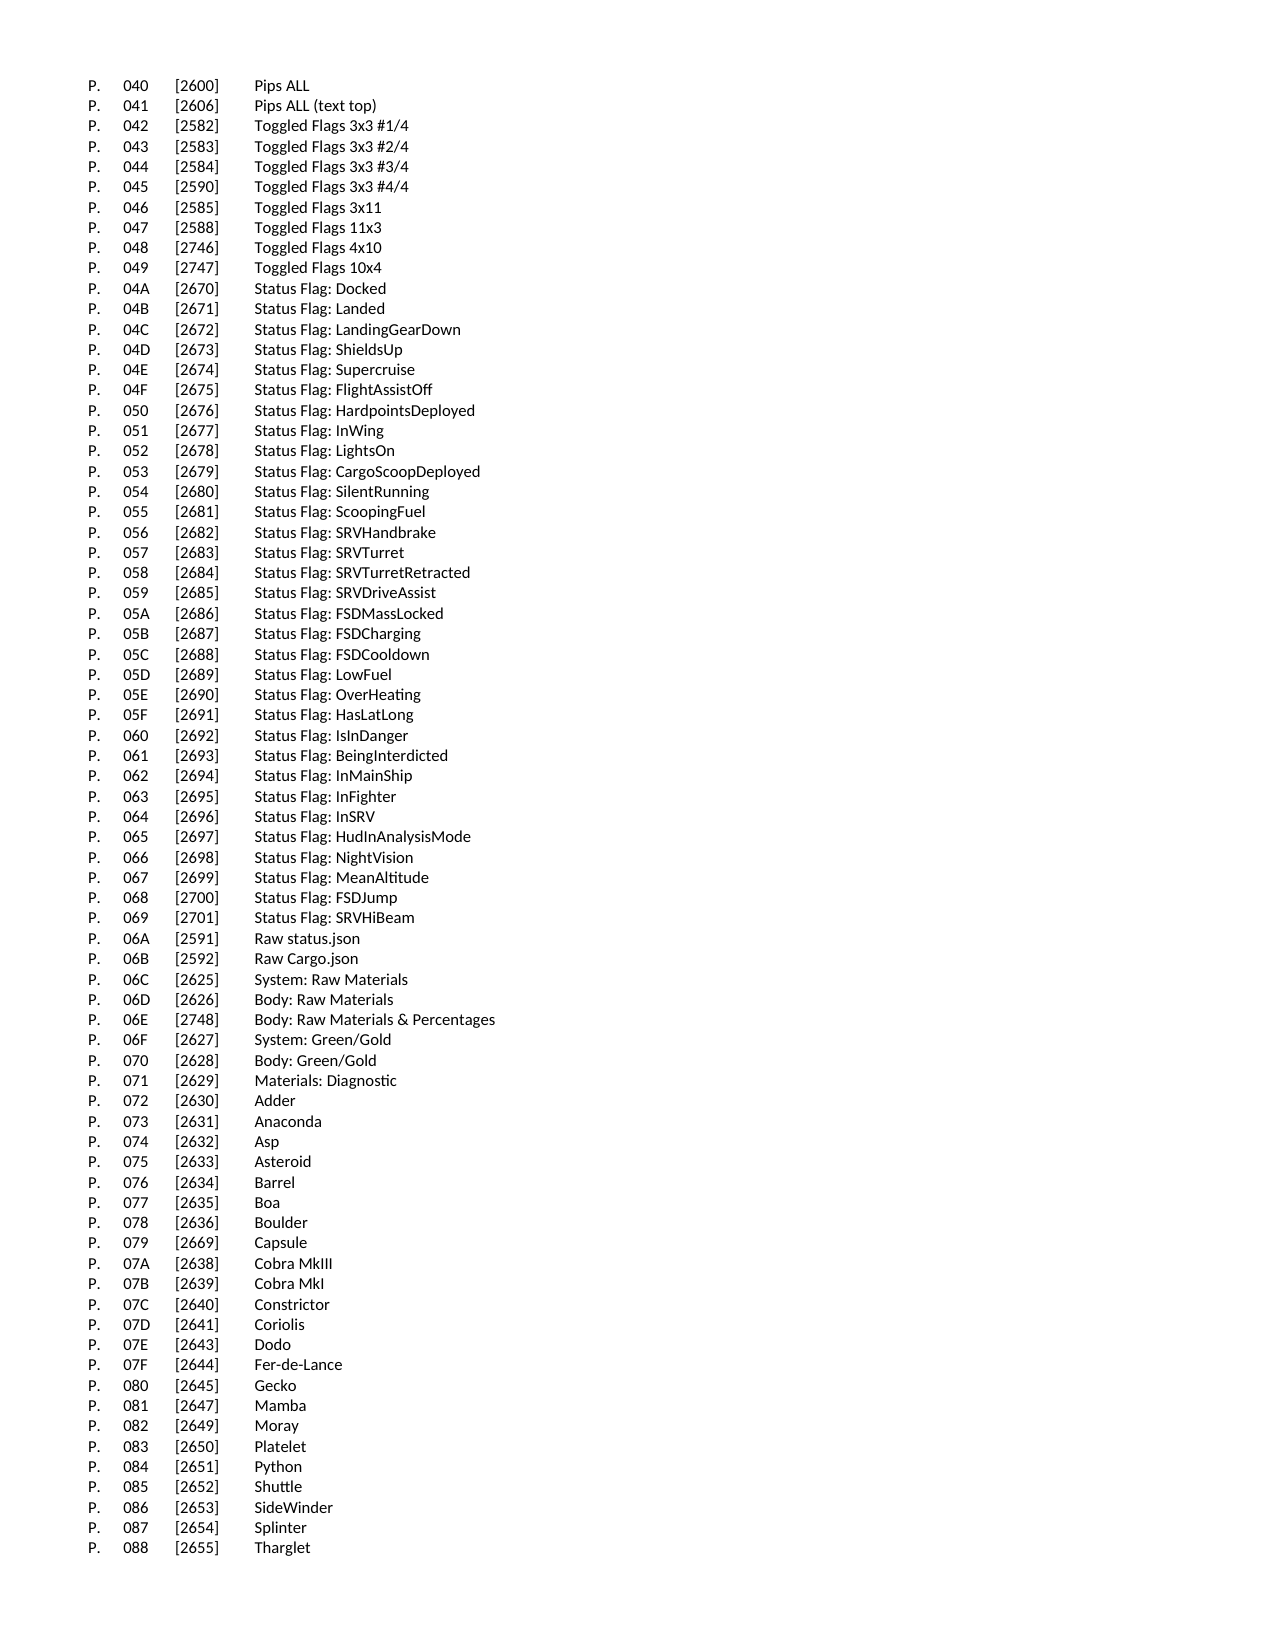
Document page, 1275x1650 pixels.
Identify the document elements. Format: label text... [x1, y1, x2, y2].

table_cell [2650] [164, 1436, 243, 1456]
table_cell P. [75, 502, 112, 522]
table_cell Toggled Flags 3x3 #1/4 [243, 116, 742, 136]
table_cell [2674] [164, 359, 243, 380]
table_cell [2591] [164, 928, 243, 948]
table_cell Toggled Flags 3x11 [243, 197, 742, 217]
table_cell [2592] [164, 949, 243, 969]
table_cell 077 [112, 1192, 164, 1212]
table_cell Toggled Flags 4x10 [243, 238, 742, 258]
table_cell 050 [112, 400, 164, 420]
table_cell 07B [112, 1274, 164, 1294]
table_cell P. [75, 664, 112, 684]
table_cell [2628] [164, 1050, 243, 1070]
table_cell Boa [243, 1192, 742, 1212]
table_cell Moray [243, 1416, 742, 1436]
table_cell 080 [112, 1375, 164, 1395]
table_cell P. [75, 1416, 112, 1436]
table_cell 05F [112, 705, 164, 725]
table_cell [2678] [164, 441, 243, 461]
table_cell [2590] [164, 177, 243, 197]
table_cell 043 [112, 136, 164, 156]
table_cell P. [75, 1436, 112, 1456]
table_cell [2680] [164, 481, 243, 502]
table_cell P. [75, 1477, 112, 1497]
table_cell [2633] [164, 1152, 243, 1172]
table_cell P. [75, 949, 112, 969]
table_cell [2641] [164, 1314, 243, 1334]
table_cell [2699] [164, 867, 243, 887]
table_cell P. [75, 75, 112, 95]
table_cell P. [75, 867, 112, 887]
table_cell P. [75, 928, 112, 948]
table_cell 063 [112, 786, 164, 806]
table_cell Status Flag: IsInDanger [243, 725, 742, 745]
table_cell Toggled Flags 10x4 [243, 258, 742, 278]
table_cell 07F [112, 1355, 164, 1375]
table_cell Status Flag: OverHeating [243, 684, 742, 705]
table_cell 081 [112, 1395, 164, 1416]
table_cell Cobra MkIII [243, 1253, 742, 1273]
table_cell Body: Raw Materials & Percentages [243, 1009, 742, 1030]
table_cell [2600] [164, 75, 243, 95]
table_cell Status Flag: SRVTurretRetracted [243, 563, 742, 583]
table_cell Python [243, 1456, 742, 1477]
table_cell P. [75, 705, 112, 725]
table_cell Status Flag: NightVision [243, 847, 742, 867]
table_cell P. [75, 1172, 112, 1192]
table_cell P. [75, 1517, 112, 1537]
table_cell Status Flag: InWing [243, 420, 742, 441]
table_cell [2636] [164, 1213, 243, 1233]
table_cell [2670] [164, 278, 243, 298]
table_cell 085 [112, 1477, 164, 1497]
table_cell 05B [112, 624, 164, 644]
table_cell [2669] [164, 1233, 243, 1253]
table_cell Status Flag: CargoScoopDeployed [243, 461, 742, 481]
table_cell [2625] [164, 969, 243, 989]
table_cell [2683] [164, 542, 243, 562]
table_cell [2640] [164, 1294, 243, 1314]
table_cell Coriolis [243, 1314, 742, 1334]
table_cell P. [75, 969, 112, 989]
table_cell [2647] [164, 1395, 243, 1416]
table_cell [2698] [164, 847, 243, 867]
table_cell [2584] [164, 156, 243, 177]
table_cell 087 [112, 1517, 164, 1537]
table_cell Body: Green/Gold [243, 1050, 742, 1070]
table_cell P. [75, 400, 112, 420]
table_cell P. [75, 888, 112, 908]
table_cell 073 [112, 1111, 164, 1131]
table_cell P. [75, 1152, 112, 1172]
table_cell P. [75, 1233, 112, 1253]
table_cell [2679] [164, 461, 243, 481]
table_cell P. [75, 989, 112, 1009]
table_cell [2626] [164, 989, 243, 1009]
table_cell Adder [243, 1091, 742, 1111]
table_cell System: Green/Gold [243, 1030, 742, 1050]
table_cell [2686] [164, 603, 243, 623]
table_cell 06F [112, 1030, 164, 1050]
table_cell 06B [112, 949, 164, 969]
table_cell [2655] [164, 1538, 243, 1558]
table_cell 07E [112, 1334, 164, 1355]
table_cell P. [75, 1253, 112, 1273]
table_cell P. [75, 177, 112, 197]
table_cell [2687] [164, 624, 243, 644]
table_cell P. [75, 1334, 112, 1355]
table_cell [2582] [164, 116, 243, 136]
table_cell Anaconda [243, 1111, 742, 1131]
table_cell 07C [112, 1294, 164, 1314]
table_cell Status Flag: SilentRunning [243, 481, 742, 502]
table_cell [2689] [164, 664, 243, 684]
table_cell [2630] [164, 1091, 243, 1111]
table_cell P. [75, 827, 112, 847]
table_cell 082 [112, 1416, 164, 1436]
table_cell [2585] [164, 197, 243, 217]
table_cell Status Flag: HudInAnalysisMode [243, 827, 742, 847]
table_cell SideWinder [243, 1497, 742, 1517]
table_cell Status Flag: ShieldsUp [243, 339, 742, 359]
table_cell Status Flag: LowFuel [243, 664, 742, 684]
table_cell P. [75, 1030, 112, 1050]
table_cell 041 [112, 95, 164, 116]
table_cell Shuttle [243, 1477, 742, 1497]
table_cell [2677] [164, 420, 243, 441]
table_cell P. [75, 481, 112, 502]
table_cell P. [75, 847, 112, 867]
table_cell 056 [112, 522, 164, 542]
table_cell 068 [112, 888, 164, 908]
table_cell 058 [112, 563, 164, 583]
table_cell P. [75, 542, 112, 562]
table_cell [2588] [164, 217, 243, 237]
table_cell Platelet [243, 1436, 742, 1456]
table_cell 072 [112, 1091, 164, 1111]
table_cell [2645] [164, 1375, 243, 1395]
table_cell [2682] [164, 522, 243, 542]
table_cell Status Flag: SRVHiBeam [243, 908, 742, 928]
table_cell P. [75, 1294, 112, 1314]
table_cell Splinter [243, 1517, 742, 1537]
table_cell P. [75, 380, 112, 400]
table_cell 04A [112, 278, 164, 298]
table_cell [2654] [164, 1517, 243, 1537]
table_cell Fer-de-Lance [243, 1355, 742, 1375]
table_cell P. [75, 745, 112, 766]
table_cell Toggled Flags 3x3 #4/4 [243, 177, 742, 197]
table_cell P. [75, 603, 112, 623]
table_cell Asp [243, 1131, 742, 1152]
table_cell 067 [112, 867, 164, 887]
table_cell P. [75, 1070, 112, 1091]
table_cell 055 [112, 502, 164, 522]
table_cell P. [75, 563, 112, 583]
table_cell P. [75, 725, 112, 745]
table_cell [2694] [164, 766, 243, 786]
table_cell Status Flag: InFighter [243, 786, 742, 806]
table_cell [2651] [164, 1456, 243, 1477]
table_cell 078 [112, 1213, 164, 1233]
table_cell [2653] [164, 1497, 243, 1517]
table_cell Status Flag: HasLatLong [243, 705, 742, 725]
table_cell [2747] [164, 258, 243, 278]
table_cell Status Flag: Landed [243, 299, 742, 319]
table_cell Pips ALL (text top) [243, 95, 742, 116]
table_cell [2643] [164, 1334, 243, 1355]
table_cell [2685] [164, 583, 243, 603]
table_cell 07A [112, 1253, 164, 1273]
table_cell 054 [112, 481, 164, 502]
table_cell P. [75, 766, 112, 786]
table_cell P. [75, 1091, 112, 1111]
table_cell 04C [112, 319, 164, 339]
table_cell [2635] [164, 1192, 243, 1212]
table_cell P. [75, 339, 112, 359]
table_cell 069 [112, 908, 164, 928]
table_cell [2693] [164, 745, 243, 766]
table_cell P. [75, 806, 112, 827]
table_cell 042 [112, 116, 164, 136]
table_cell [2632] [164, 1131, 243, 1152]
table_cell P. [75, 441, 112, 461]
table_cell 051 [112, 420, 164, 441]
table_cell P. [75, 1274, 112, 1294]
table_cell P. [75, 908, 112, 928]
table_cell P. [75, 786, 112, 806]
table_cell Status Flag: BeingInterdicted [243, 745, 742, 766]
table_cell Status Flag: LandingGearDown [243, 319, 742, 339]
table_cell [2690] [164, 684, 243, 705]
table_cell 076 [112, 1172, 164, 1192]
table_cell [2695] [164, 786, 243, 806]
table_cell 075 [112, 1152, 164, 1172]
table_cell [2671] [164, 299, 243, 319]
table_cell 05E [112, 684, 164, 705]
table_cell Mamba [243, 1395, 742, 1416]
table_cell [2684] [164, 563, 243, 583]
table_cell [2691] [164, 705, 243, 725]
table_cell P. [75, 359, 112, 380]
table_cell Gecko [243, 1375, 742, 1395]
table_cell P. [75, 1009, 112, 1030]
table_cell [2638] [164, 1253, 243, 1273]
table_cell Body: Raw Materials [243, 989, 742, 1009]
table_cell 040 [112, 75, 164, 95]
table_cell [2746] [164, 238, 243, 258]
table_cell 05D [112, 664, 164, 684]
table_cell P. [75, 644, 112, 664]
table_cell [2672] [164, 319, 243, 339]
table_cell 04B [112, 299, 164, 319]
table_cell 071 [112, 1070, 164, 1091]
table_cell [2606] [164, 95, 243, 116]
table_cell 044 [112, 156, 164, 177]
table_cell P. [75, 156, 112, 177]
table_cell P. [75, 136, 112, 156]
table_cell Toggled Flags 11x3 [243, 217, 742, 237]
table_cell Raw Cargo.json [243, 949, 742, 969]
table_cell 064 [112, 806, 164, 827]
table_cell 04E [112, 359, 164, 380]
table_cell Constrictor [243, 1294, 742, 1314]
table_cell Status Flag: InMainShip [243, 766, 742, 786]
table_cell [2673] [164, 339, 243, 359]
table_cell Status Flag: LightsOn [243, 441, 742, 461]
table_cell 048 [112, 238, 164, 258]
table_cell [2583] [164, 136, 243, 156]
table_cell 04D [112, 339, 164, 359]
table_cell Status Flag: Supercruise [243, 359, 742, 380]
table_cell Status Flag: HardpointsDeployed [243, 400, 742, 420]
table_cell [2675] [164, 380, 243, 400]
table_cell 052 [112, 441, 164, 461]
table_cell Toggled Flags 3x3 #2/4 [243, 136, 742, 156]
table_cell 047 [112, 217, 164, 237]
table_cell P. [75, 197, 112, 217]
table_cell 061 [112, 745, 164, 766]
table_cell 053 [112, 461, 164, 481]
table_cell [2700] [164, 888, 243, 908]
table_cell P. [75, 1456, 112, 1477]
table_cell [2697] [164, 827, 243, 847]
table_cell Materials: Diagnostic [243, 1070, 742, 1091]
table_cell [2634] [164, 1172, 243, 1192]
table_cell 06A [112, 928, 164, 948]
table_cell P. [75, 116, 112, 136]
table_cell Barrel [243, 1172, 742, 1192]
table_cell 057 [112, 542, 164, 562]
table_cell P. [75, 299, 112, 319]
table_cell P. [75, 217, 112, 237]
table_cell 083 [112, 1436, 164, 1456]
table_cell [2692] [164, 725, 243, 745]
table_cell 088 [112, 1538, 164, 1558]
table_cell P. [75, 684, 112, 705]
table_cell 045 [112, 177, 164, 197]
table_cell P. [75, 1355, 112, 1375]
table_cell [2701] [164, 908, 243, 928]
table_cell [2676] [164, 400, 243, 420]
table_cell Status Flag: SRVHandbrake [243, 522, 742, 542]
table_cell P. [75, 1314, 112, 1334]
table_cell [2688] [164, 644, 243, 664]
table_cell 066 [112, 847, 164, 867]
table_cell 086 [112, 1497, 164, 1517]
table_cell Status Flag: SRVDriveAssist [243, 583, 742, 603]
table_cell P. [75, 461, 112, 481]
table_cell Status Flag: InSRV [243, 806, 742, 827]
table_cell [2652] [164, 1477, 243, 1497]
table_cell 07D [112, 1314, 164, 1334]
table_cell 074 [112, 1131, 164, 1152]
table_cell P. [75, 1395, 112, 1416]
table_cell [2631] [164, 1111, 243, 1131]
table_cell Status Flag: SRVTurret [243, 542, 742, 562]
table_cell P. [75, 1497, 112, 1517]
table_cell P. [75, 319, 112, 339]
table_cell 05A [112, 603, 164, 623]
table_cell Status Flag: MeanAltitude [243, 867, 742, 887]
table_cell [2696] [164, 806, 243, 827]
table_cell [2748] [164, 1009, 243, 1030]
table_cell 065 [112, 827, 164, 847]
table_cell Asteroid [243, 1152, 742, 1172]
table_cell Tharglet [243, 1538, 742, 1558]
table_cell P. [75, 624, 112, 644]
table_cell Status Flag: Docked [243, 278, 742, 298]
table_cell Boulder [243, 1213, 742, 1233]
table_cell Status Flag: FlightAssistOff [243, 380, 742, 400]
table_cell 06E [112, 1009, 164, 1030]
table_cell [2627] [164, 1030, 243, 1050]
table_cell P. [75, 1050, 112, 1070]
table_cell Capsule [243, 1233, 742, 1253]
table_cell P. [75, 258, 112, 278]
table_cell Pips ALL [243, 75, 742, 95]
table_cell [2629] [164, 1070, 243, 1091]
table_cell [2681] [164, 502, 243, 522]
table_cell P. [75, 522, 112, 542]
table_cell P. [75, 95, 112, 116]
table_cell P. [75, 420, 112, 441]
table_cell Dodo [243, 1334, 742, 1355]
table_cell [2644] [164, 1355, 243, 1375]
table_cell Status Flag: FSDMassLocked [243, 603, 742, 623]
table_cell Status Flag: FSDJump [243, 888, 742, 908]
table_cell 05C [112, 644, 164, 664]
table_cell 04F [112, 380, 164, 400]
table_cell 046 [112, 197, 164, 217]
table_cell P. [75, 1375, 112, 1395]
table_cell 060 [112, 725, 164, 745]
table_cell [2639] [164, 1274, 243, 1294]
table_cell 049 [112, 258, 164, 278]
table_cell Status Flag: FSDCharging [243, 624, 742, 644]
table_cell P. [75, 1213, 112, 1233]
table_cell Cobra MkI [243, 1274, 742, 1294]
table_cell 06C [112, 969, 164, 989]
table_cell Toggled Flags 3x3 #3/4 [243, 156, 742, 177]
table_cell [2649] [164, 1416, 243, 1436]
table_cell 059 [112, 583, 164, 603]
table_cell 06D [112, 989, 164, 1009]
table_cell Status Flag: FSDCooldown [243, 644, 742, 664]
table_cell Raw status.json [243, 928, 742, 948]
table_cell P. [75, 1111, 112, 1131]
table_cell P. [75, 583, 112, 603]
table_cell System: Raw Materials [243, 969, 742, 989]
table_cell 070 [112, 1050, 164, 1070]
table_cell P. [75, 238, 112, 258]
table_cell P. [75, 1131, 112, 1152]
table_cell 084 [112, 1456, 164, 1477]
table_cell P. [75, 278, 112, 298]
table_cell 062 [112, 766, 164, 786]
table_cell Status Flag: ScoopingFuel [243, 502, 742, 522]
table_cell P. [75, 1192, 112, 1212]
table_cell P. [75, 1538, 112, 1558]
table_cell 079 [112, 1233, 164, 1253]
